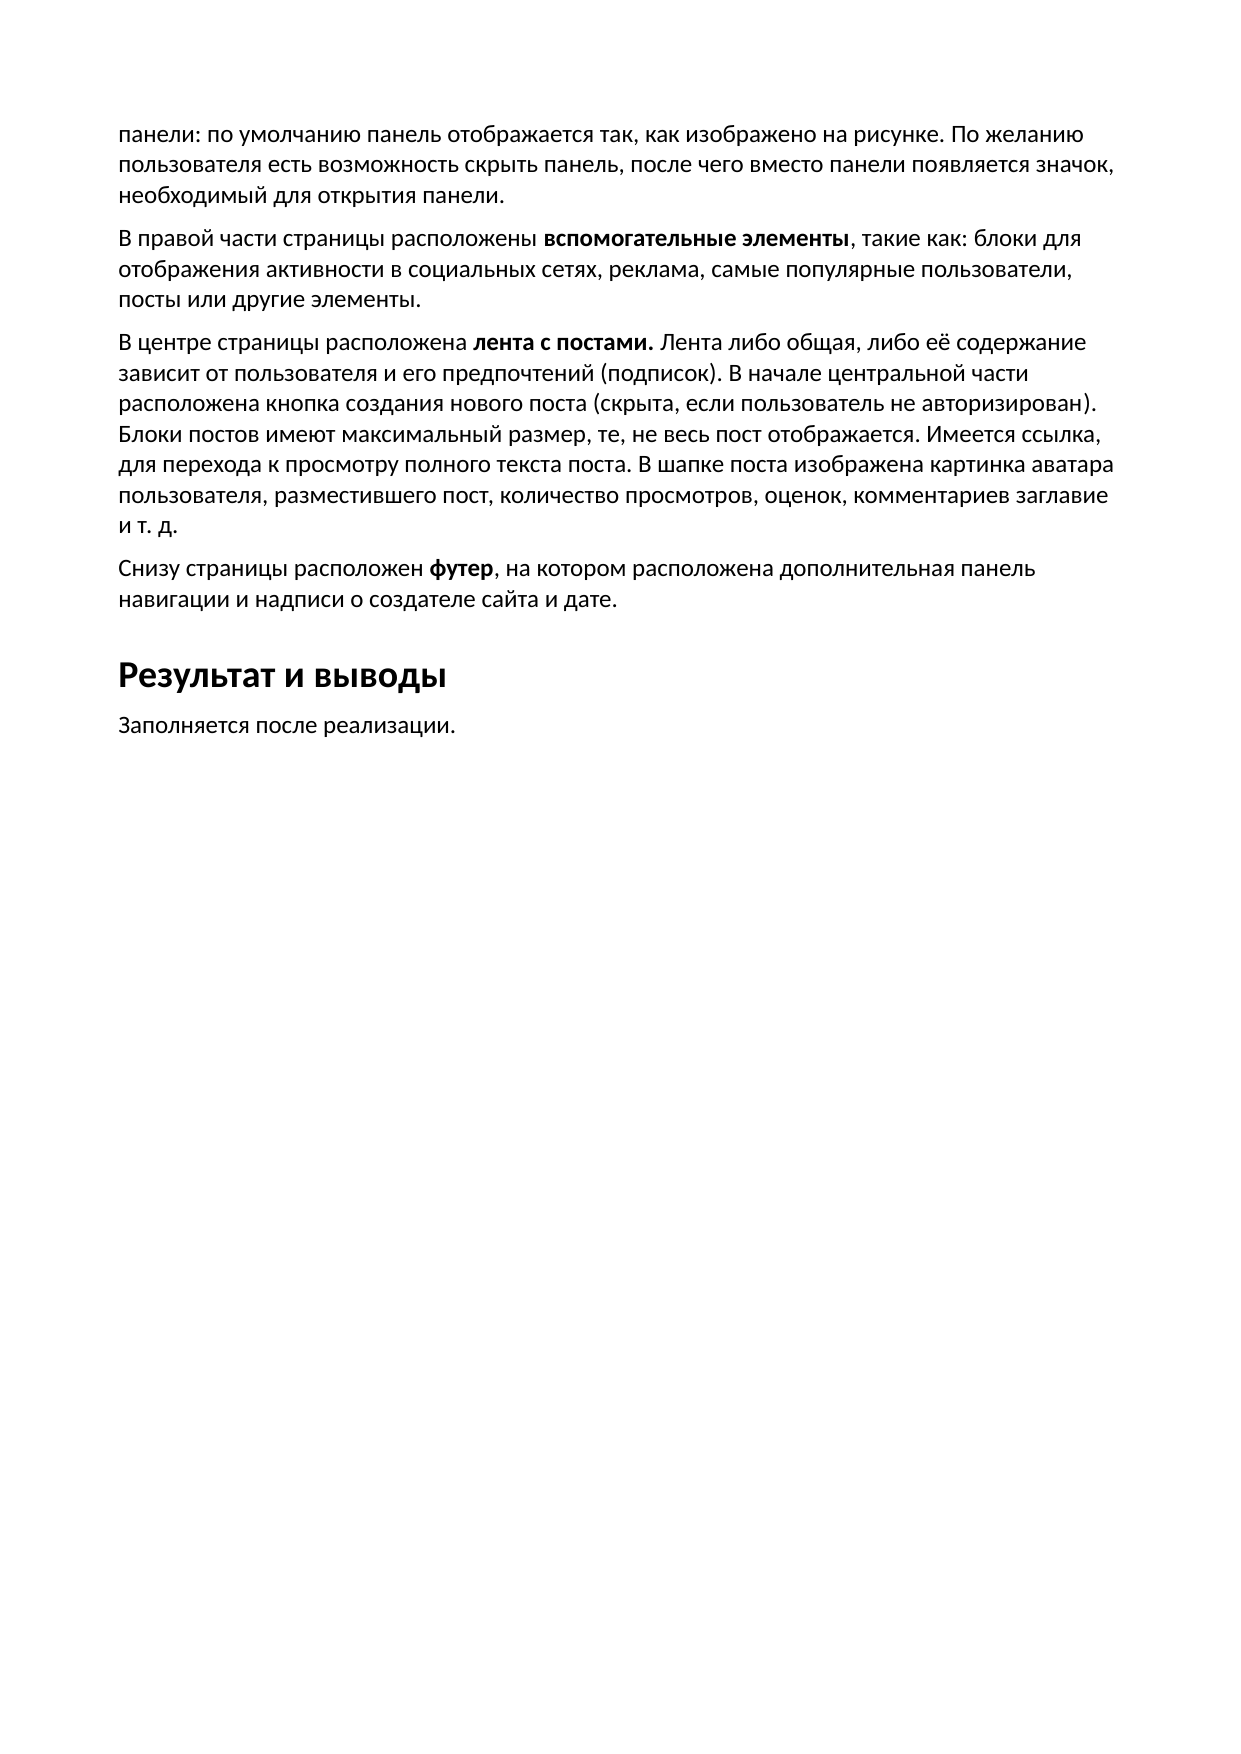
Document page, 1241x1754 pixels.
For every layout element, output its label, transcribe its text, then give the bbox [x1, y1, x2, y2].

subtitle Результат и выводы [118, 651, 1122, 697]
text Снизу страницы расположен футер, на котором расположена дополнительная панель навигации и надписи о создателе сайта и дате. [118, 552, 1122, 613]
text В правой части страницы расположены вспомогательные элементы, такие как: блоки для отображения активности в социальных сетях, реклама, самые популярные пользователи, посты или другие элементы. [118, 222, 1122, 314]
text Заполняется после реализации. [118, 710, 1122, 740]
text В центре страницы расположена лента с постами. Лента либо общая, либо её содержание зависит от пользователя и его предпочтений (подписок). В начале центральной части расположена кнопка создания нового поста (скрыта, если пользователь не авторизирован). Блоки постов имеют максимальный размер, те, не весь пост отображается. Имеется ссылка, для перехода к просмотру полного текста поста. В шапке поста изображена картинка аватара пользователя, разместившего пост, количество просмотров, оценок, комментариев заглавие и т. д. [118, 326, 1122, 540]
text панели: по умолчанию панель отображается так, как изображено на рисунке. По желанию пользователя есть возможность скрыть панель, после чего вместо панели появляется значок, необходимый для открытия панели. [118, 118, 1122, 210]
